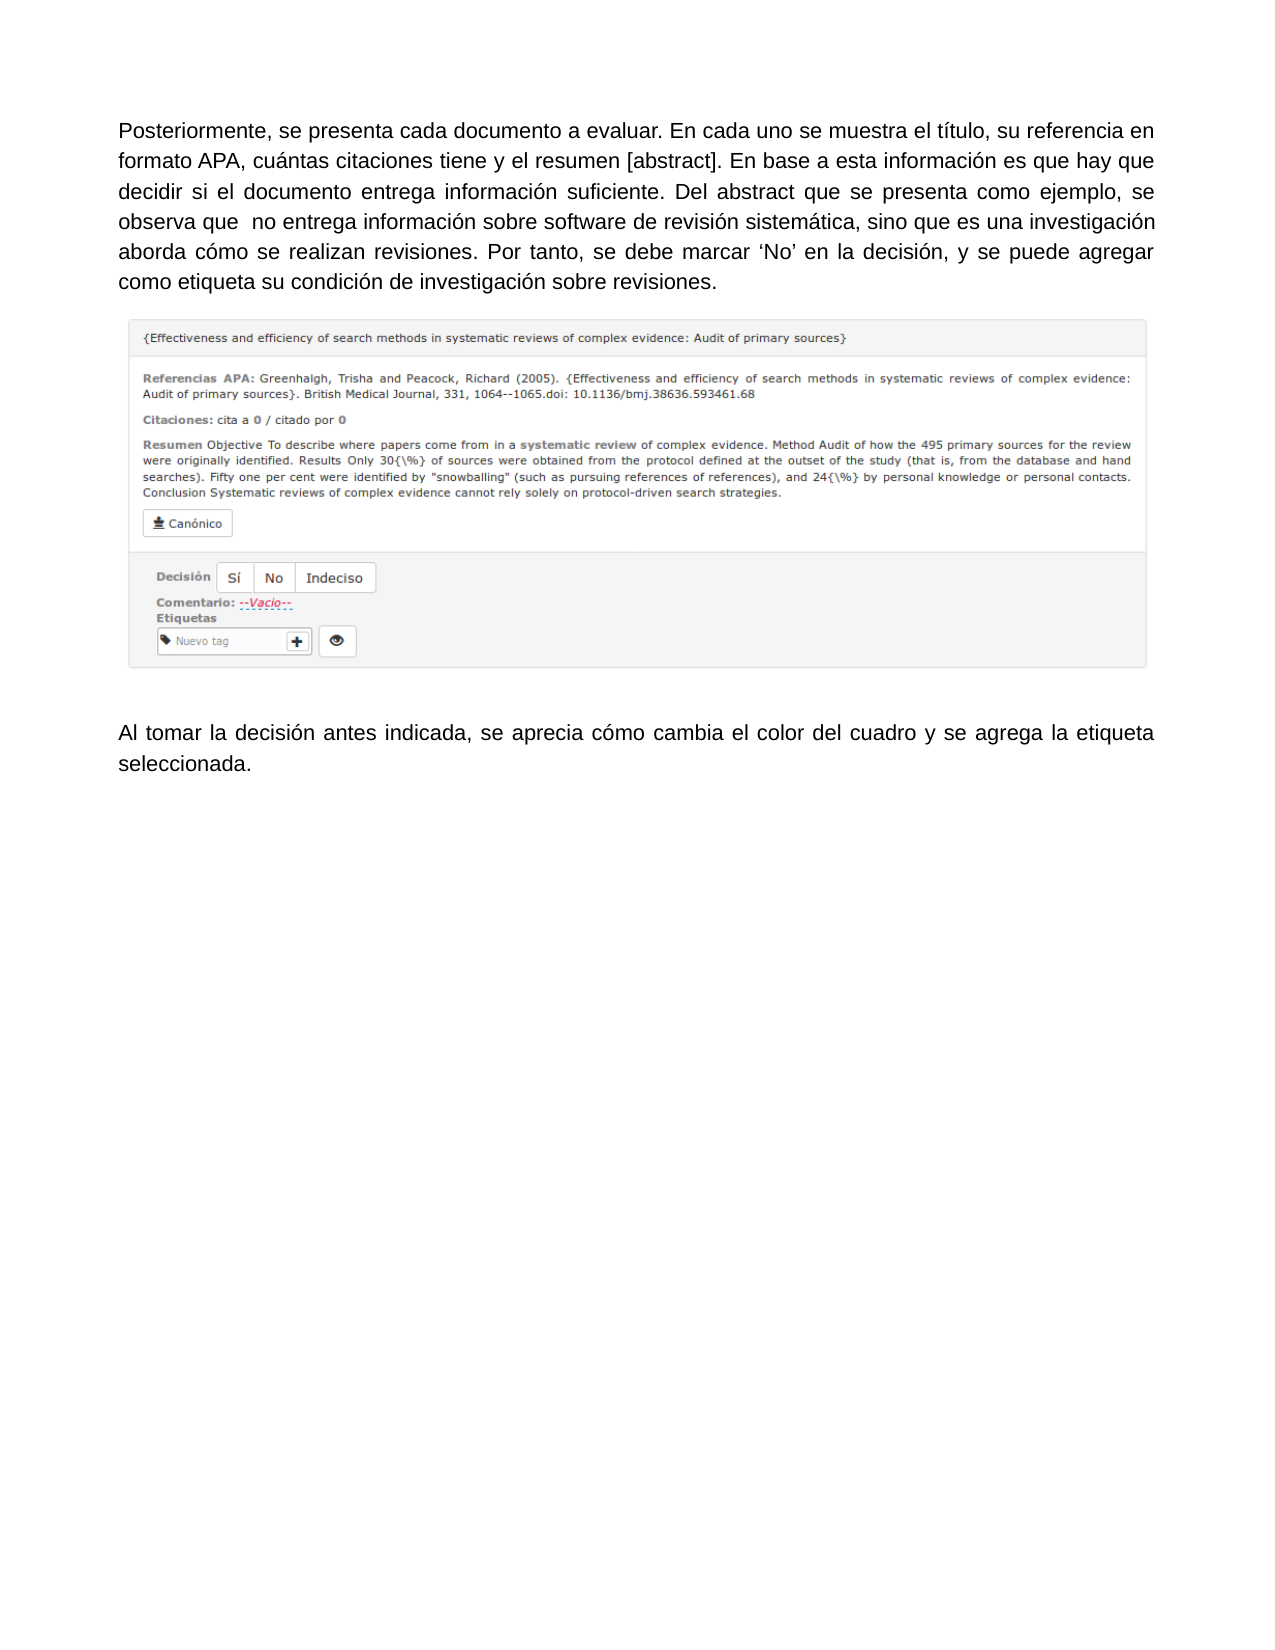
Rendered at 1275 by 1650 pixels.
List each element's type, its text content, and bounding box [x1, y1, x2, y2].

text Al tomar la decisión antes indicada, se aprecia cómo cambia el color del cuadro y se agrega la etiqueta seleccionada. [118, 720, 1157, 776]
text Posteriormente, se presenta cada documento a evaluar. En cada uno se muestra el título, su referencia en formato APA, cuántas citaciones tiene y el resumen [abstract]. En base a esta información es que hay que decidir si el documento entrega información suficiente. Del abstract que se presenta como ejemplo, se observa que no entrega información sobre software de revisión sistemática, sino que es una investigación aborda cómo se realizan revisiones. Por tanto, se debe marcar ‘No’ en la decisión, y se puede agregar como etiqueta su condición de investigación sobre revisiones. [118, 118, 1157, 294]
picture [118, 313, 1157, 671]
